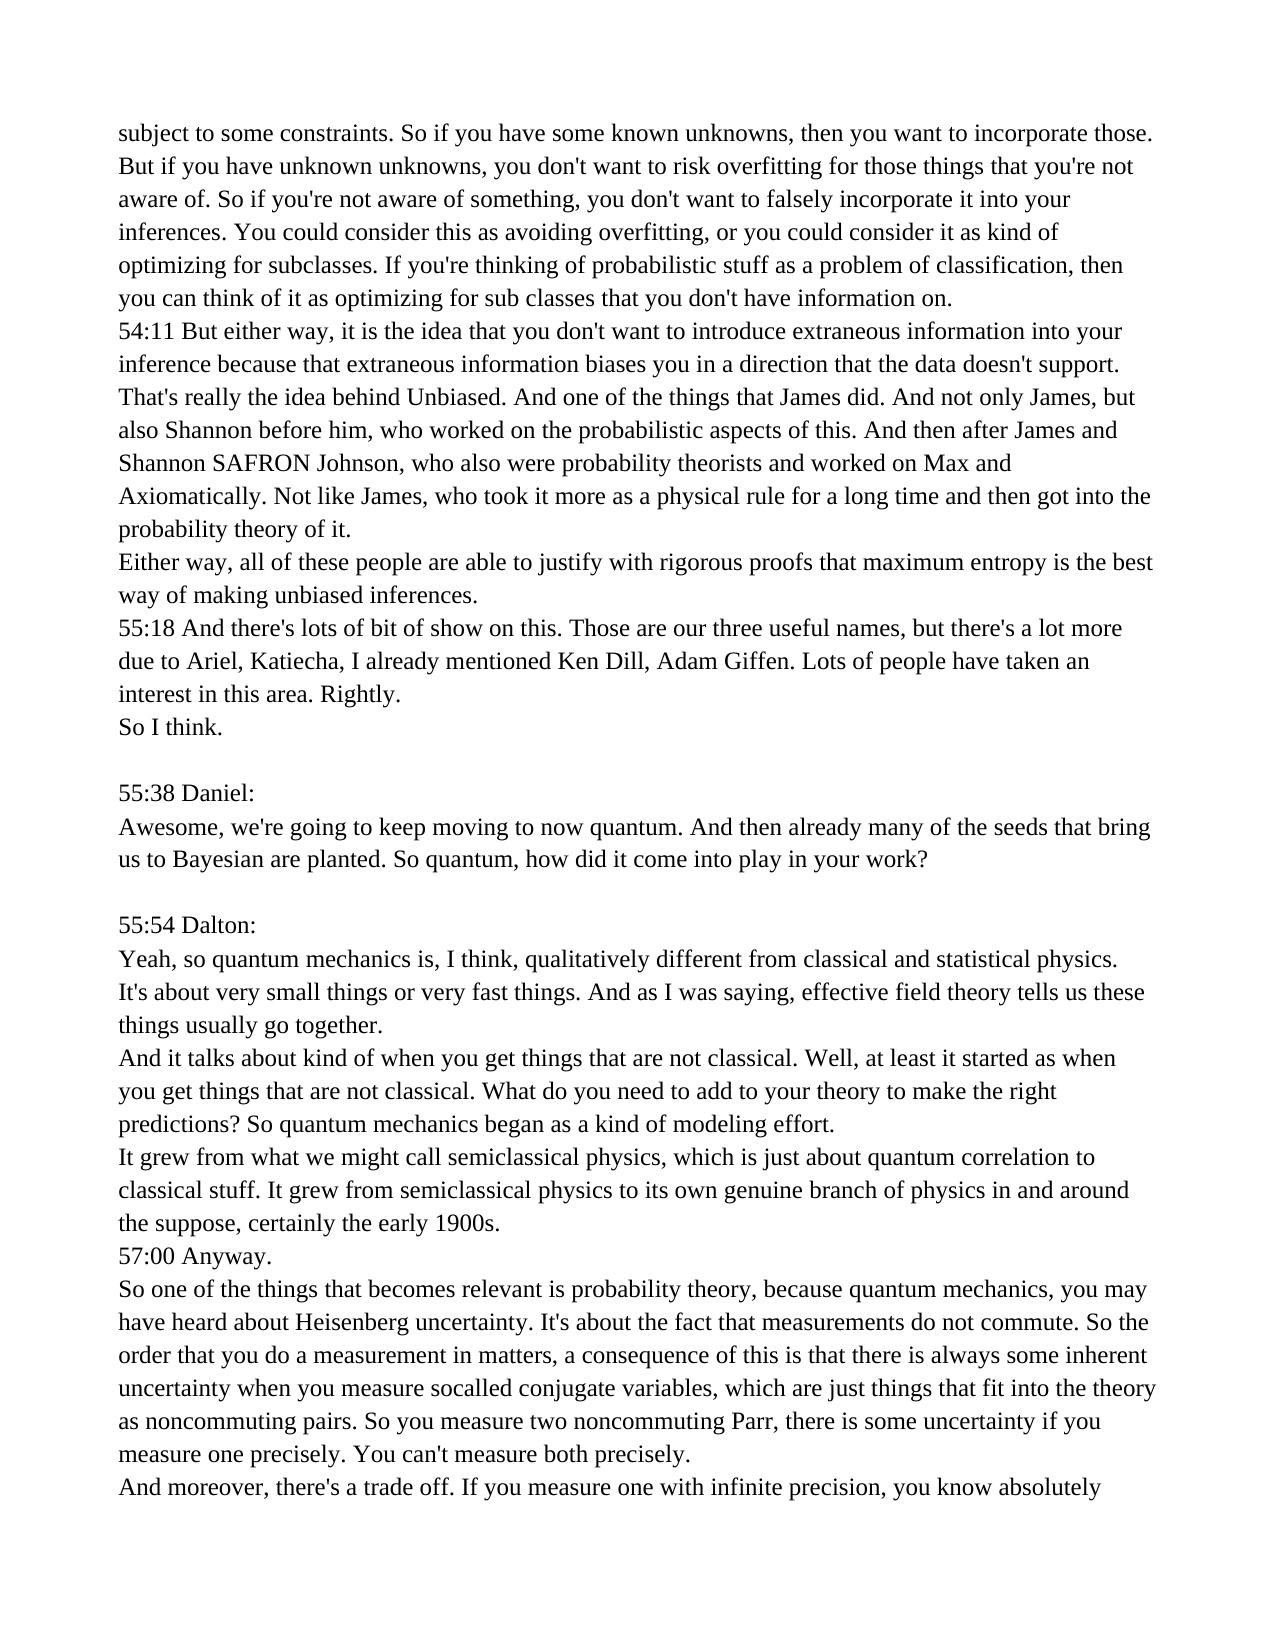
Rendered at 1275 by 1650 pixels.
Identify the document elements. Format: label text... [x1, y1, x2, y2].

text Either way, all of these people are able to justify with rigorous proofs that maximum entropy is the best way of making unbiased inferences. [118, 547, 1157, 609]
text 55:18 And there's lots of bit of show on this. Those are our three useful names, but there's a lot more due to Ariel, Katiecha, I already mentioned Ken Dill, Adam Giffen. Lots of people have taken an interest in this area. Rightly. [118, 613, 1157, 708]
text It grew from what we might call semiclassical physics, which is just about quantum correlation to classical stuff. It grew from semiclassical physics to its own genuine branch of physics in and around the suppose, certainly the early 1900s. [118, 1142, 1157, 1237]
text But if you have unknown unknowns, you don't want to risk overfitting for those things that you're not aware of. So if you're not aware of something, you don't want to falsely incorporate it into your inferences. You could consider this as avoiding overfitting, or you could consider it as kind of optimizing for subclasses. If you're thinking of probabilistic stuff as a problem of classification, then you can think of it as optimizing for sub classes that you don't have information on. [118, 151, 1157, 312]
text And moreover, there's a trade off. If you measure one with infinite precision, you know absolutely [118, 1472, 1157, 1501]
text 55:38 Daniel: [118, 778, 1157, 807]
text That's really the idea behind Unbiased. And one of the things that James did. And not only James, but also Shannon before him, who worked on the probabilistic aspects of this. And then after James and Shannon SAFRON Johnson, who also were probability theorists and worked on Max and Axiomatically. Not like James, who took it more as a physical rule for a long time and then got into the probability theory of it. [118, 382, 1157, 543]
text Awesome, we're going to keep moving to now quantum. And then already many of the seeds that bring us to Bayesian are planted. So quantum, how did it come into play in your work? [118, 812, 1157, 873]
text It's about very small things or very fast things. And as I was saying, effective field theory tells us these things usually go together. [118, 977, 1157, 1038]
text 57:00 Anyway. [118, 1241, 1157, 1269]
text 55:54 Dalton: [118, 911, 1157, 939]
text So one of the things that becomes relevant is probability theory, because quantum mechanics, you may have heard about Heisenberg uncertainty. It's about the fact that measurements do not commute. So the order that you do a measurement in matters, a consequence of this is that there is always some inherent uncertainty when you measure socalled conjugate variables, which are just things that fit into the theory as noncommuting pairs. So you measure two noncommuting Parr, there is some uncertainty if you measure one precisely. You can't measure both precisely. [118, 1274, 1157, 1468]
text And it talks about kind of when you get things that are not classical. Well, at least it started as when you get things that are not classical. What do you need to add to your theory to make the right predictions? So quantum mechanics began as a kind of modeling effort. [118, 1043, 1157, 1137]
text 54:11 But either way, it is the idea that you don't want to introduce extraneous information into your inference because that extraneous information biases you in a direction that the data doesn't support. [118, 316, 1157, 378]
text subject to some constraints. So if you have some known unknowns, then you want to incorporate those. [118, 118, 1157, 147]
text So I think. [118, 712, 1157, 741]
text Yeah, so quantum mechanics is, I think, qualitatively different from classical and statistical physics. [118, 944, 1157, 972]
